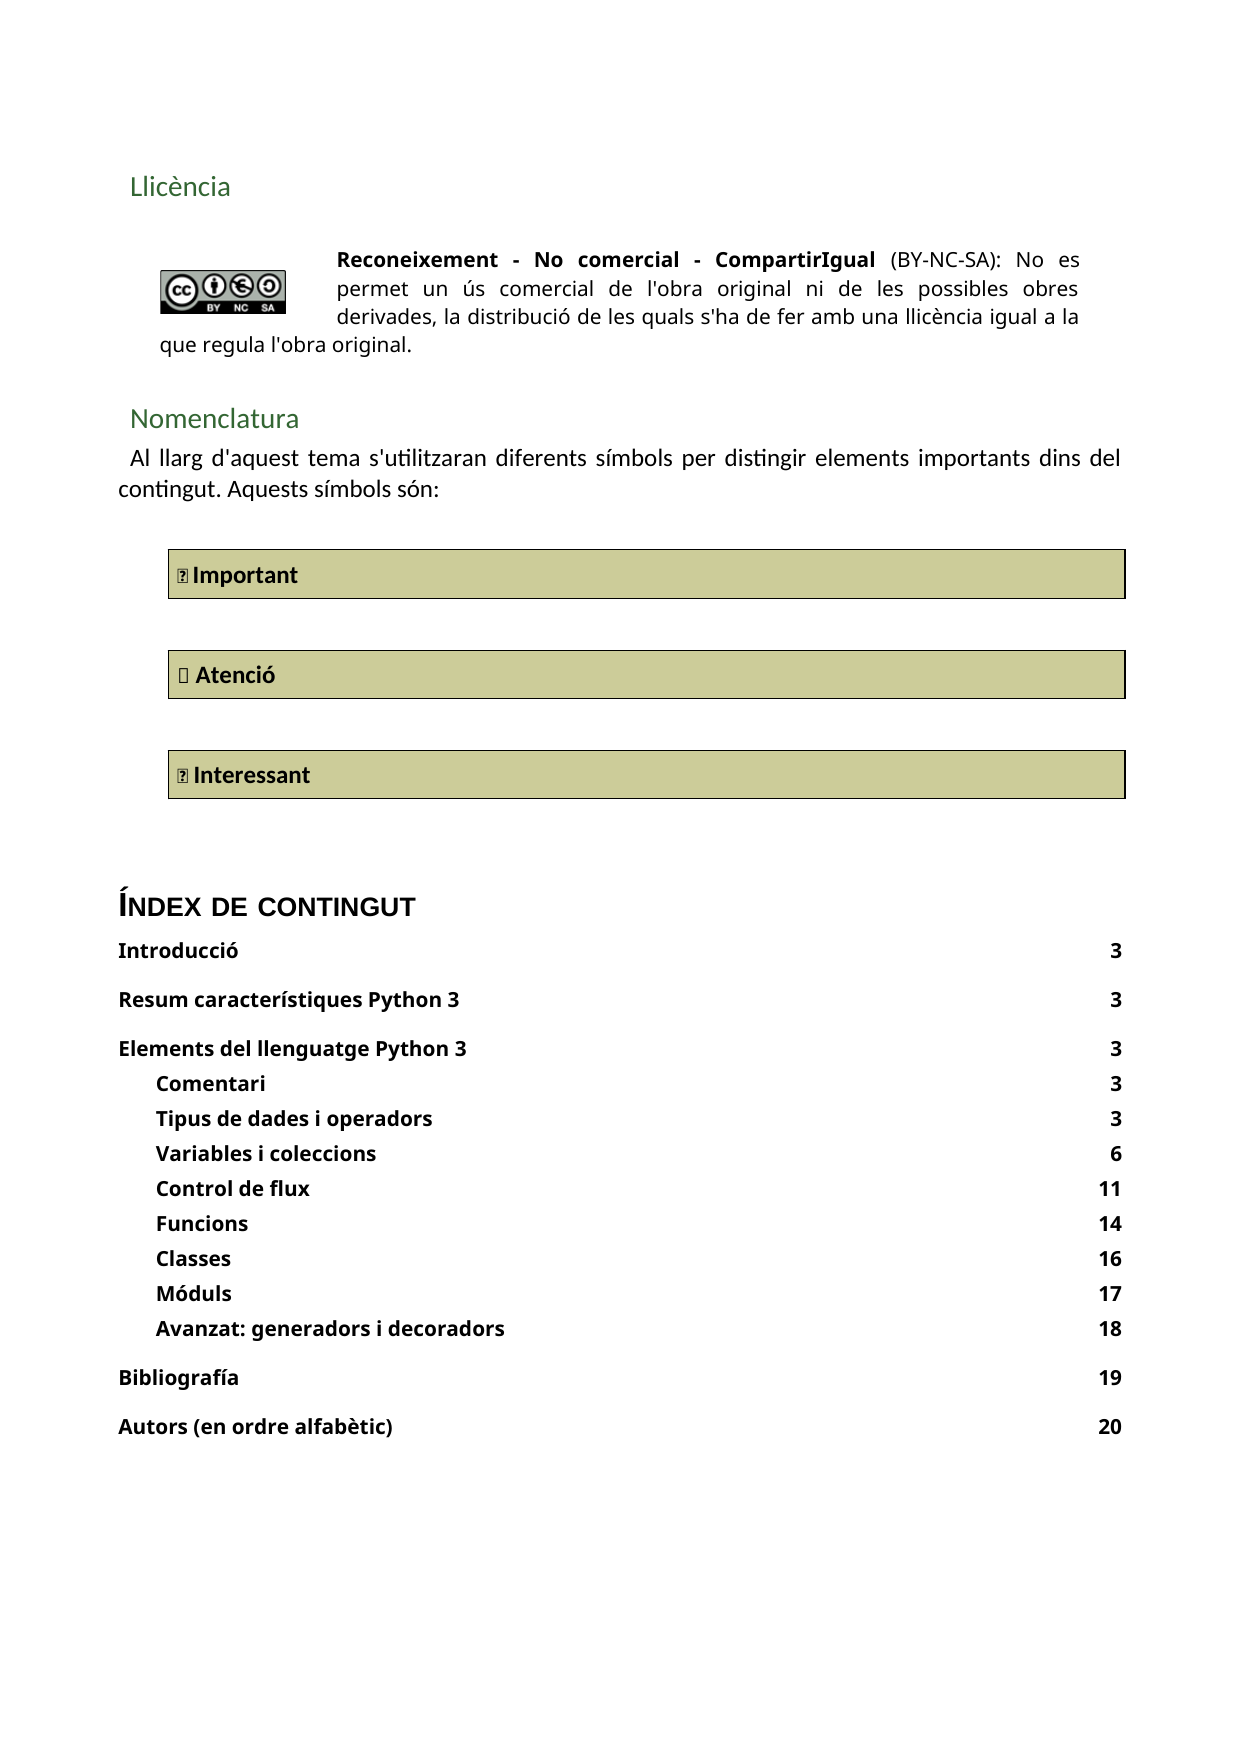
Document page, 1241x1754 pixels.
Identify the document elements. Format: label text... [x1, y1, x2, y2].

text Funcions 14 [156, 1209, 1122, 1237]
text Classes 16 [156, 1244, 1122, 1272]
text 💬 Interessant [169, 751, 1124, 798]
text Tipus de dades i operadors 3 [156, 1104, 1122, 1133]
text Llicència [118, 168, 1122, 204]
text Comentari 3 [156, 1069, 1122, 1098]
text Al llarg d'aquest tema s'utilitzaran diferents símbols per distingir elements importants dins del contingut. Aquests símbols són: [118, 442, 1122, 503]
picture [160, 270, 286, 314]
text ❕ Atenció [169, 651, 1124, 698]
text Móduls 17 [156, 1279, 1122, 1307]
text Autors (en ordre alfabètic) 20 [118, 1412, 1122, 1441]
text Elements del llenguatge Python 3 3 [118, 1034, 1122, 1063]
text Nomenclatura [118, 400, 1122, 436]
text 📖 Important [169, 550, 1124, 598]
text Resum característiques Python 3 3 [118, 985, 1122, 1014]
text Bibliografía 19 [118, 1363, 1122, 1391]
text Introducció 3 [118, 936, 1122, 964]
text Índex de contingut [118, 885, 1122, 923]
text Control de flux 11 [156, 1174, 1122, 1203]
text Reconeixement - No comercial - CompartirIgual (BY-NC-SA): No es permet un ús comercial de l'obra original ni de les possibles obres derivades, la distribució de les quals s'ha de fer amb una llicència igual a la que regula l'obra original. [159, 245, 1080, 359]
text Variables i coleccions 6 [156, 1139, 1122, 1168]
text Avanzat: generadors i decoradors 18 [156, 1314, 1122, 1342]
